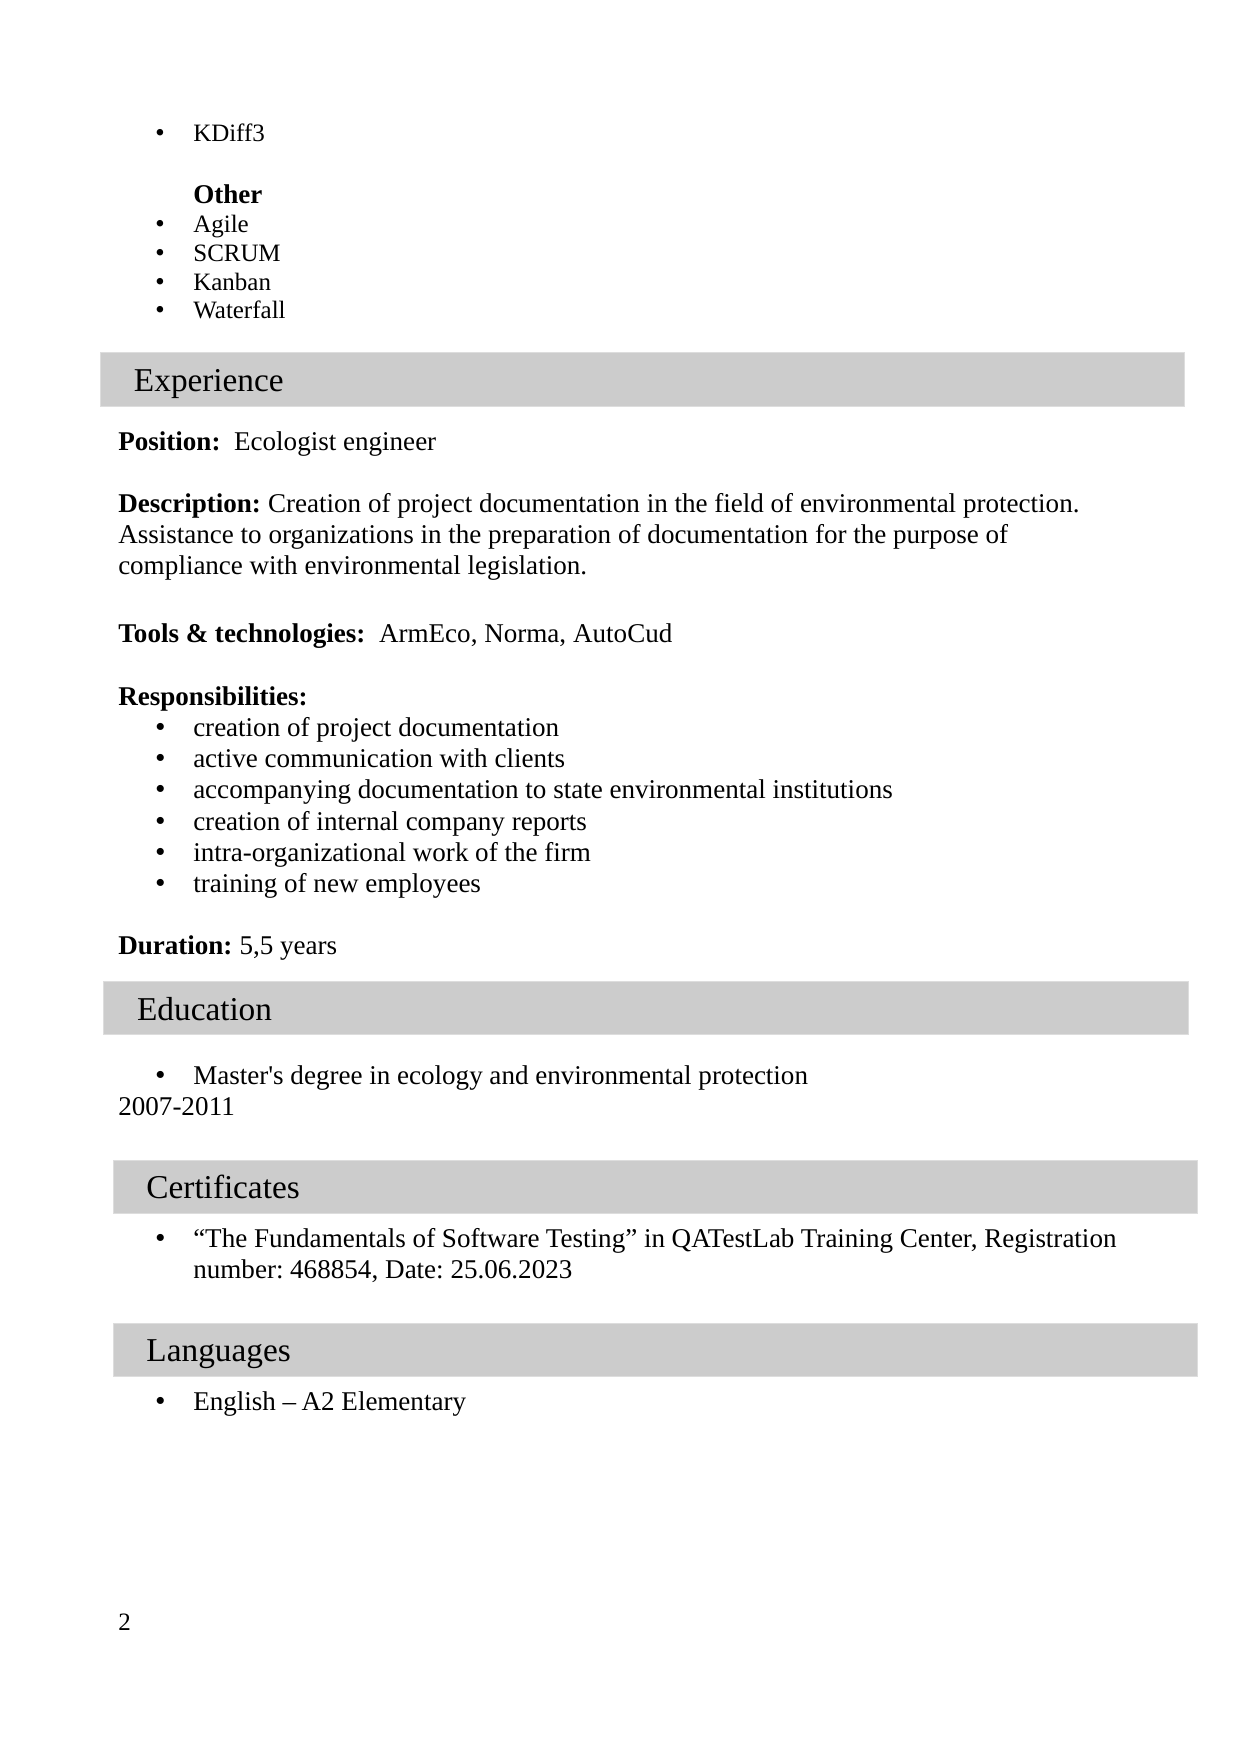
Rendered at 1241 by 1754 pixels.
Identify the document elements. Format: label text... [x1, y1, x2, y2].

text 2007-2011 [118, 1090, 1122, 1121]
text Responsibilities: [118, 680, 1122, 711]
list Agile [156, 209, 1122, 238]
list active communication with clients [156, 742, 1122, 773]
list creation of internal company reports [156, 804, 1122, 836]
list intra-organizational work of the firm [156, 836, 1122, 867]
list Kanban [156, 267, 1122, 295]
list creation of project documentation [156, 711, 1122, 742]
list training of new employees [156, 867, 1122, 898]
list English – A2 Elementary [156, 1385, 1122, 1416]
list Waterfall [156, 295, 1122, 324]
list Other [156, 178, 1122, 209]
list SCRUM [156, 238, 1122, 267]
text Description: Creation of project documentation in the field of environmental protection. Assistance to organizations in the preparation of documentation for the purpose of compliance with environmental legislation. [118, 487, 1122, 581]
list accompanying documentation to state environmental institutions [156, 773, 1122, 804]
list KDiff3 [156, 118, 1122, 147]
list “The Fundamentals of Software Testing” in QATestLab Training Center, Registration number: 468854, Date: 25.06.2023 [156, 1222, 1122, 1284]
text Duration: 5,5 years [118, 929, 1122, 961]
text Tools & technologies: ArmEco, Norma, AutoCud [118, 617, 1122, 648]
list Master's degree in ecology and environmental protection [156, 1059, 1122, 1090]
text Position: Ecologist engineer [118, 425, 1122, 456]
